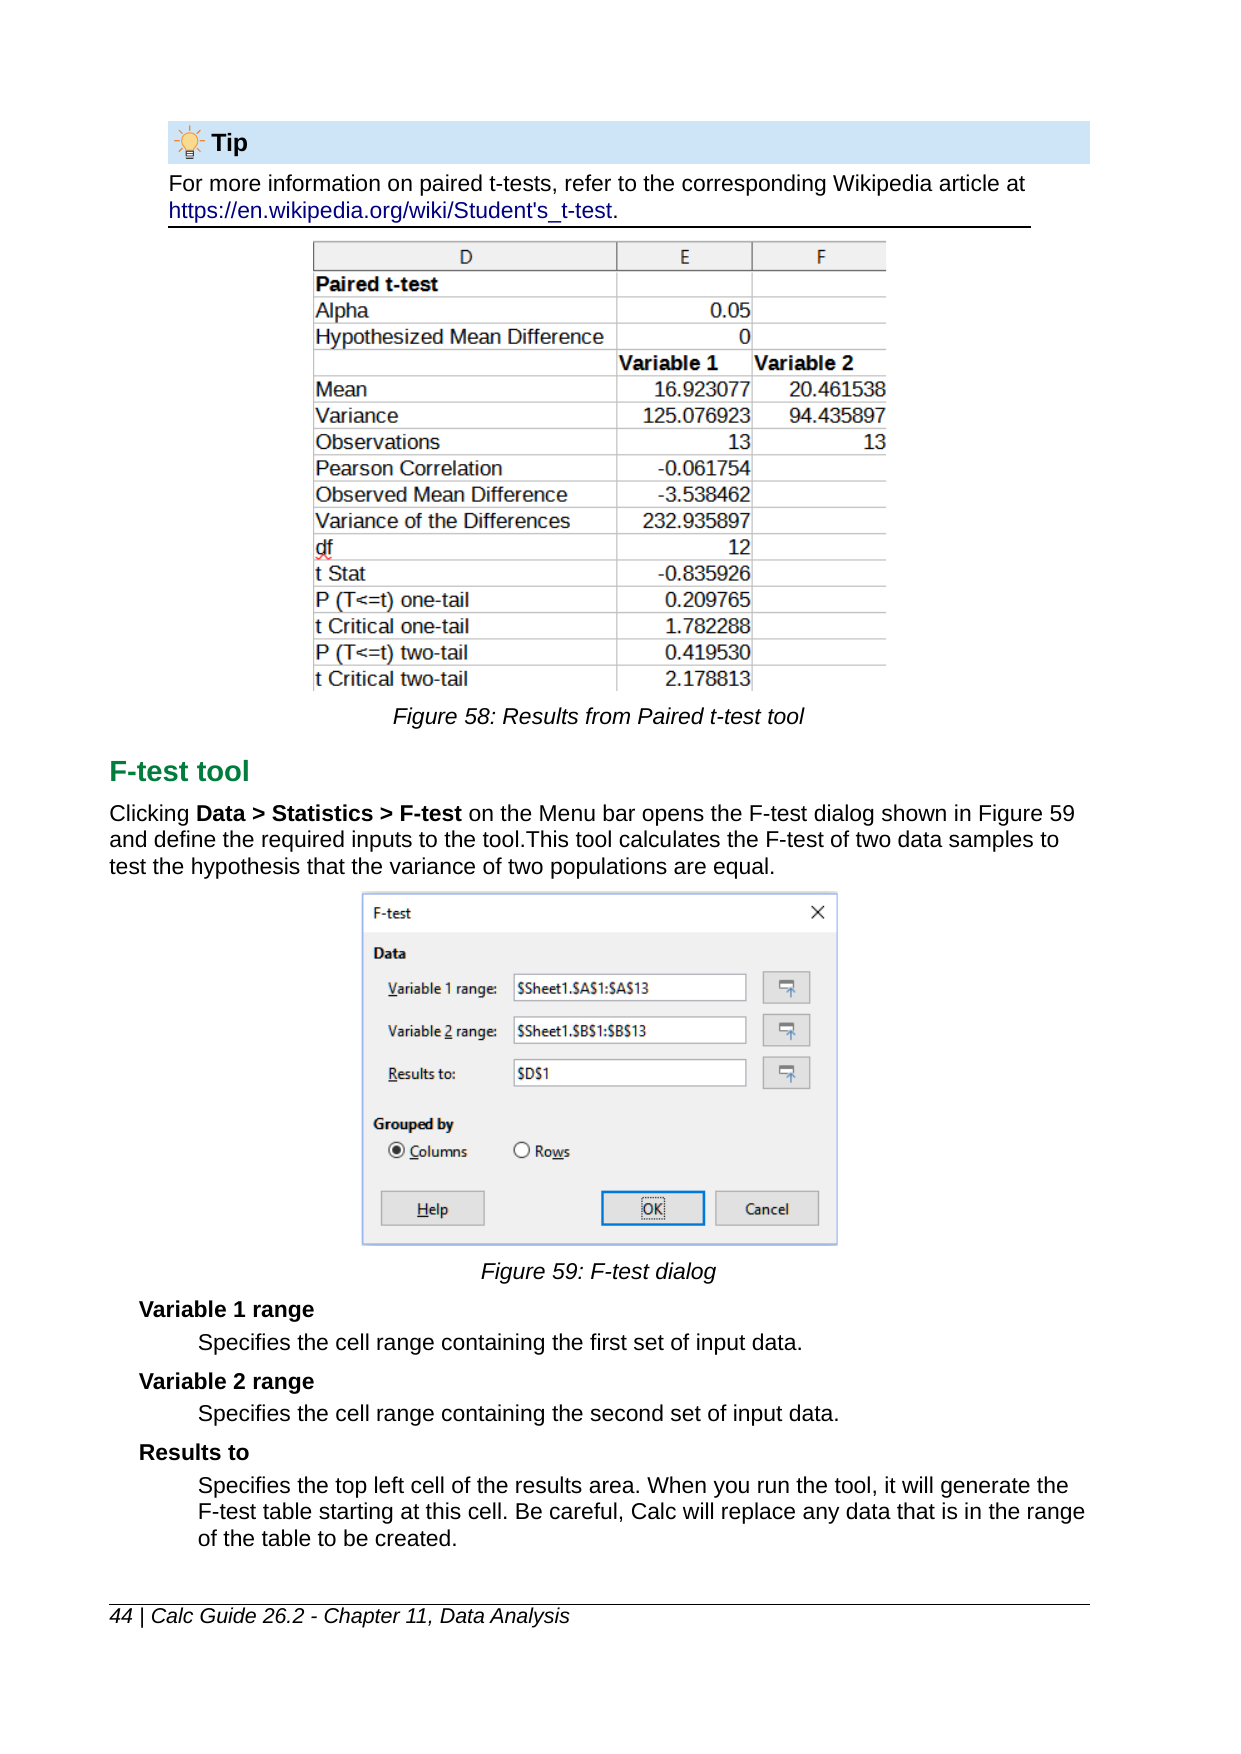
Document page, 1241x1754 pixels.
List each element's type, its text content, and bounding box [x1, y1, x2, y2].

text Variable 1 range [139, 1296, 1090, 1323]
subtitle Tip [168, 121, 1090, 164]
text Clicking Data > Statistics > F-test on the Menu bar opens the F-test dialog shown in Figure 59 and define the required inputs to the tool.This tool calculates the F-test of two data samples to test the hypothesis that the variance of two populations are equal. [109, 800, 1090, 879]
text Figure 59: F-test dialog [361, 1258, 838, 1284]
text Figure 58: Results from Paired t-test tool [313, 703, 886, 729]
text Variable 2 range [139, 1368, 1090, 1394]
text Specifies the cell range containing the second set of input data. [198, 1400, 1090, 1427]
text Specifies the cell range containing the first set of input data. [198, 1329, 1090, 1355]
picture [313, 240, 887, 691]
text For more information on paired t-tests, refer to the corresponding Wikipedia article at https://en.wikipedia.org/wiki/Student's_t-test. [168, 170, 1031, 226]
text Results to [139, 1439, 1090, 1466]
subtitle F-test tool [109, 754, 1090, 787]
text Specifies the top left cell of the results area. When you run the tool, it will generate the F-test table starting at this cell. Be careful, Calc will replace any data that is in the range of the table to be created. [198, 1472, 1090, 1551]
picture [361, 891, 838, 1246]
